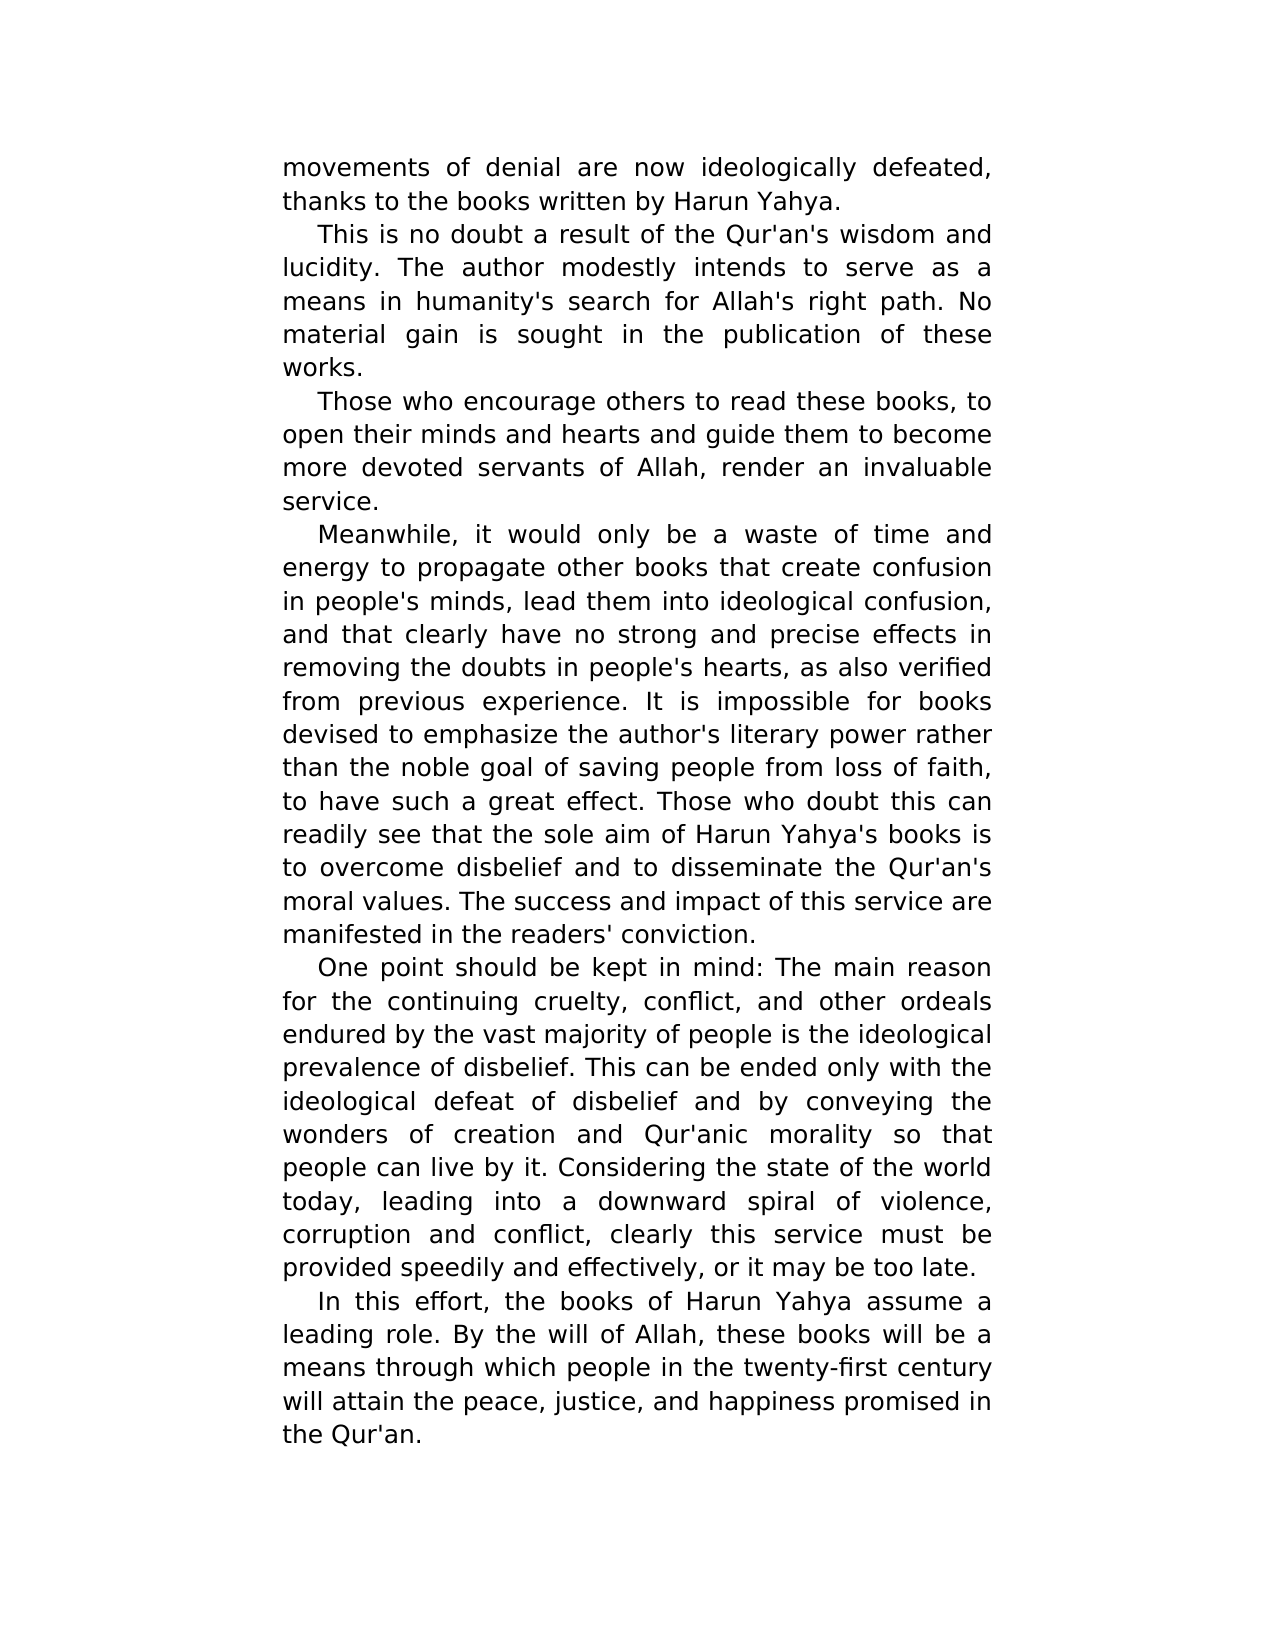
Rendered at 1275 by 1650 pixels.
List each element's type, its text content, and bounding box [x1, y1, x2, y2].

text This is no doubt a result of the Qur'an's wisdom and lucidity. The author modestly intends to serve as a means in humanity's search for Allah's right path. No material gain is sought in the publication of these works. [282, 217, 993, 383]
text In this effort, the books of Harun Yahya assume a leading role. By the will of Allah, these books will be a means through which people in the twenty-first century will attain the peace, justice, and happiness promised in the Qur'an. [282, 1283, 993, 1450]
text Those who encourage others to read these books, to open their minds and hearts and guide them to become more devoted servants of Allah, render an invaluable service. [282, 383, 993, 517]
text One point should be kept in mind: The main reason for the continuing cruelty, conflict, and other ordeals endured by the vast majority of people is the ideological prevalence of disbelief. This can be ended only with the ideological defeat of disbelief and by conveying the wonders of creation and Qur'anic morality so that people can live by it. Considering the state of the world today, leading into a downward spiral of violence, corruption and conflict, clearly this service must be provided speedily and effectively, or it may be too late. [282, 950, 993, 1283]
text movements of denial are now ideologically defeated, thanks to the books written by Harun Yahya. [282, 150, 993, 217]
text Meanwhile, it would only be a waste of time and energy to propagate other books that create confusion in people's minds, lead them into ideological confusion, and that clearly have no strong and precise effects in removing the doubts in people's hearts, as also verified from previous experience. It is impossible for books devised to emphasize the author's literary power rather than the noble goal of saving people from loss of faith, to have such a great effect. Those who doubt this can readily see that the sole aim of Harun Yahya's books is to overcome disbelief and to disseminate the Qur'an's moral values. The success and impact of this service are manifested in the readers' conviction. [282, 517, 993, 950]
